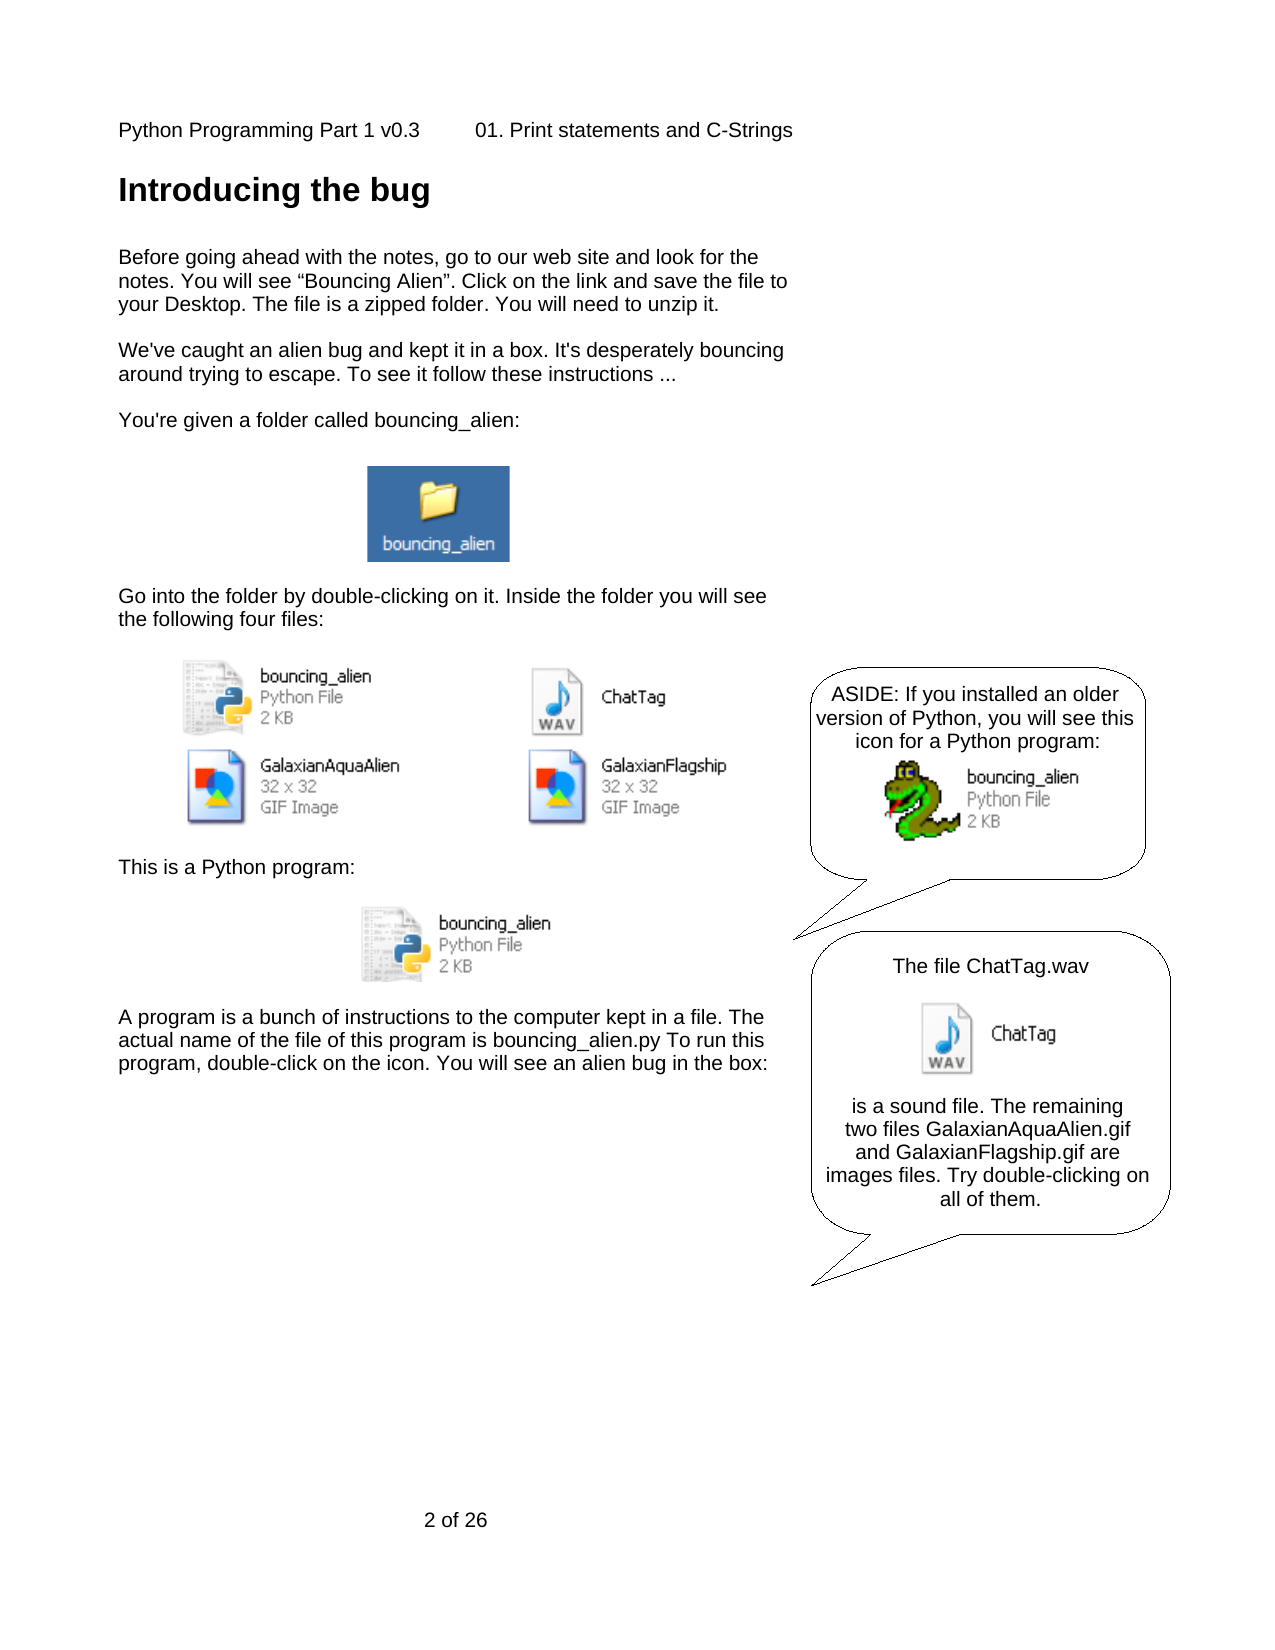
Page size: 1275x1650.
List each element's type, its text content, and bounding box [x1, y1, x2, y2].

text You're given a folder called bouncing_alien: [118, 408, 793, 432]
text Introducing the bug [118, 171, 793, 209]
text We've caught an alien bug and kept it in a box. It's desperately bouncing around trying to escape. To see it follow these instructions ... [118, 339, 793, 385]
text A program is a bunch of instructions to the computer kept in a file. The actual name of the file of this program is bouncing_alien.py To run this program, double-click on the icon. You will see an alien bug in the box: [118, 1005, 793, 1075]
text Go into the folder by double-clicking on it. Inside the folder you will see the following four files: [118, 585, 793, 631]
text This is a Python program: [118, 856, 793, 879]
text Before going ahead with the notes, go to our web site and look for the notes. You will see “Bouncing Alien”. Click on the link and save the file to your Desktop. The file is a zipped folder. You will need to unzip it. [118, 246, 793, 316]
